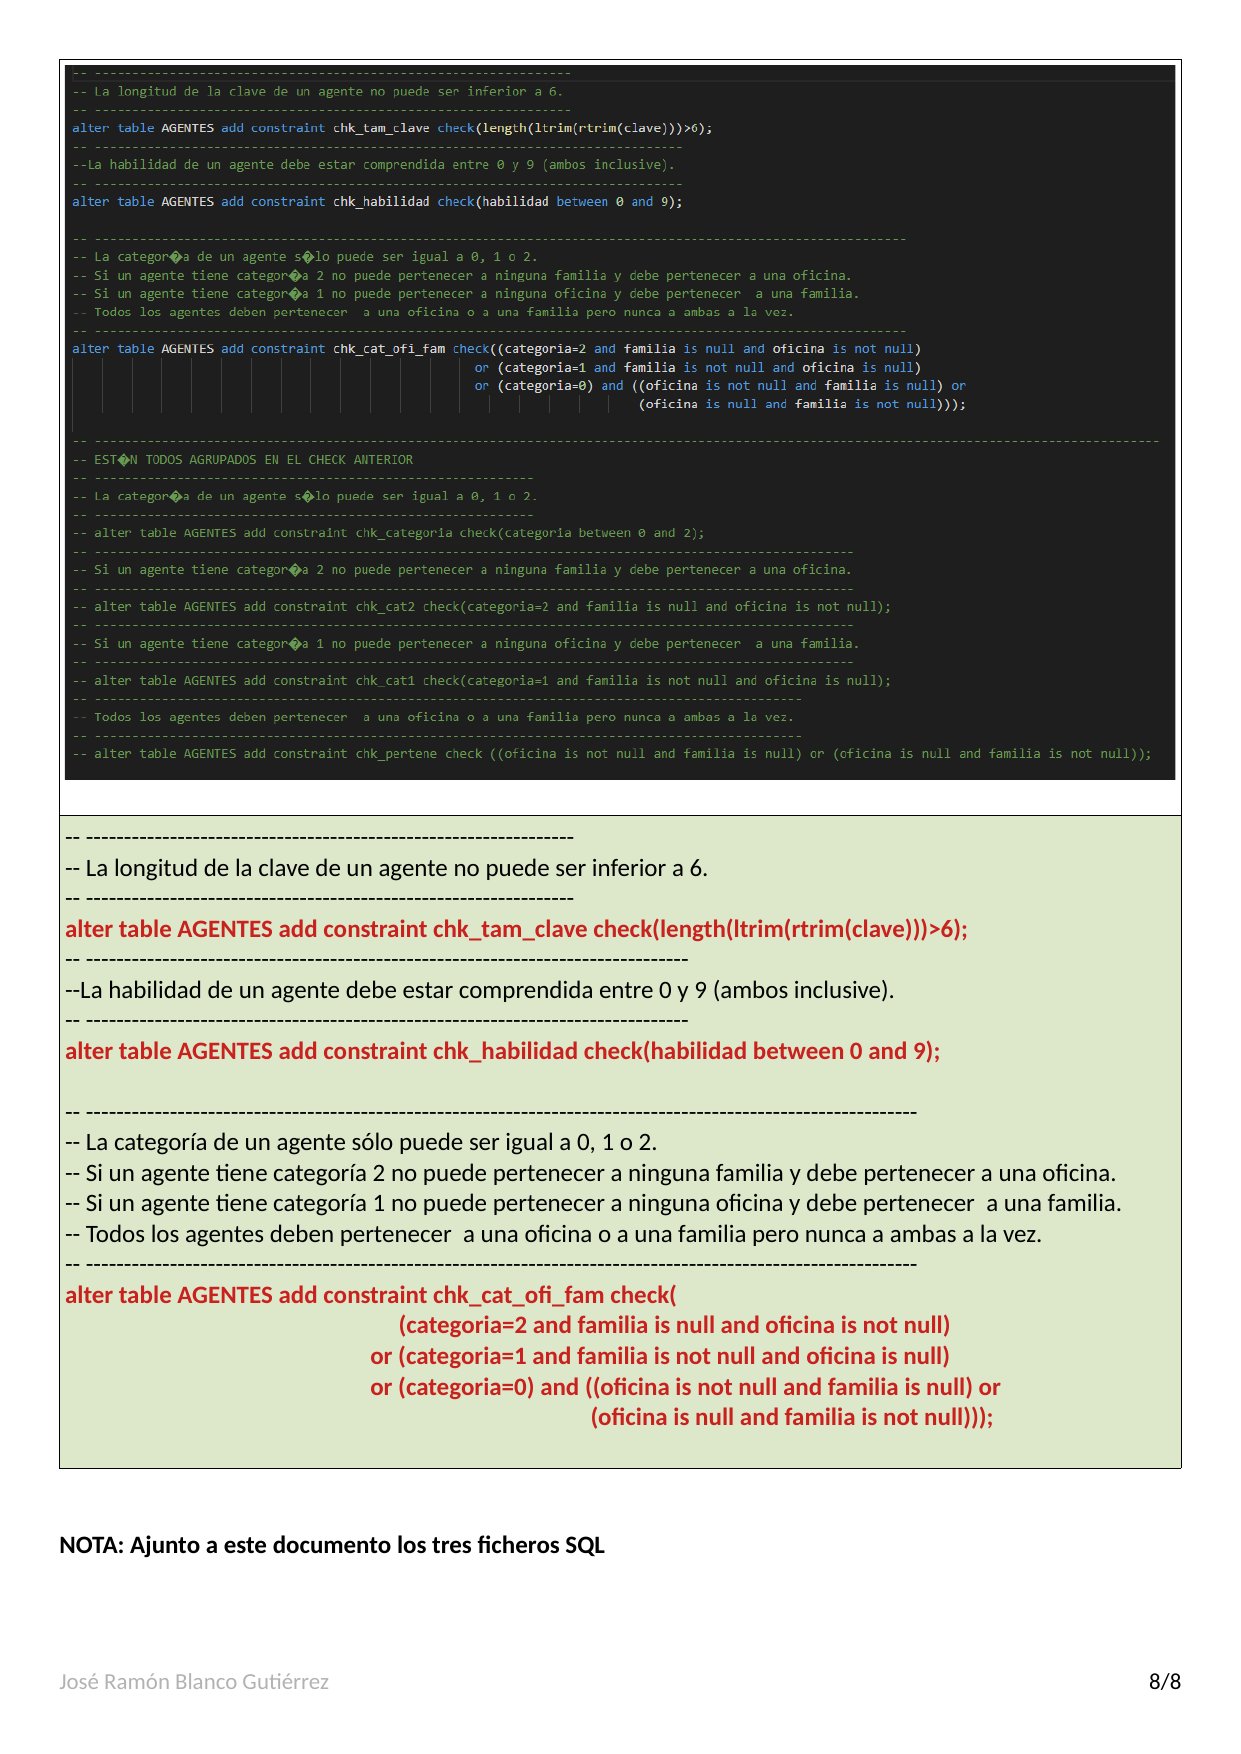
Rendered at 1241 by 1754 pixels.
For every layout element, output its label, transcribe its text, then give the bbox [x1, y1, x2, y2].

table_cell -- ---------------------------------------------------------------- -- La longitud de la clave de un agente no puede ser inferior a 6. -- ---------------------------------------------------------------- alter table AGENTES add constraint chk_tam_clave check(length(ltrim(rtrim(clave)))>6); -- ------------------------------------------------------------------------------- --La habilidad de un agente debe estar comprendida entre 0 y 9 (ambos inclusive). -- ------------------------------------------------------------------------------- alter table AGENTES add constraint chk_habilidad check(habilidad between 0 and 9); -- ------------------------------------------------------------------------------------------------------------- -- La categoría de un agente sólo puede ser igual a 0, 1 o 2. -- Si un agente tiene categoría 2 no puede pertenecer a ninguna familia y debe pertenecer a una oficina. -- Si un agente tiene categoría 1 no puede pertenecer a ninguna oficina y debe pertenecer a una familia. -- Todos los agentes deben pertenecer a una oficina o a una familia pero nunca a ambas a la vez. -- ------------------------------------------------------------------------------------------------------------- alter table AGENTES add constraint chk_cat_ofi_fam check( (categoria=2 and familia is null and oficina is not null) or (categoria=1 and familia is not null and oficina is null) or (categoria=0) and ((oficina is not null and familia is null) or (oficina is null and familia is not null))); [60, 816, 1181, 1468]
table_cell [60, 60, 1181, 815]
picture [64, 65, 1176, 780]
text NOTA: Ajunto a este documento los tres ficheros SQL [59, 1529, 1181, 1559]
